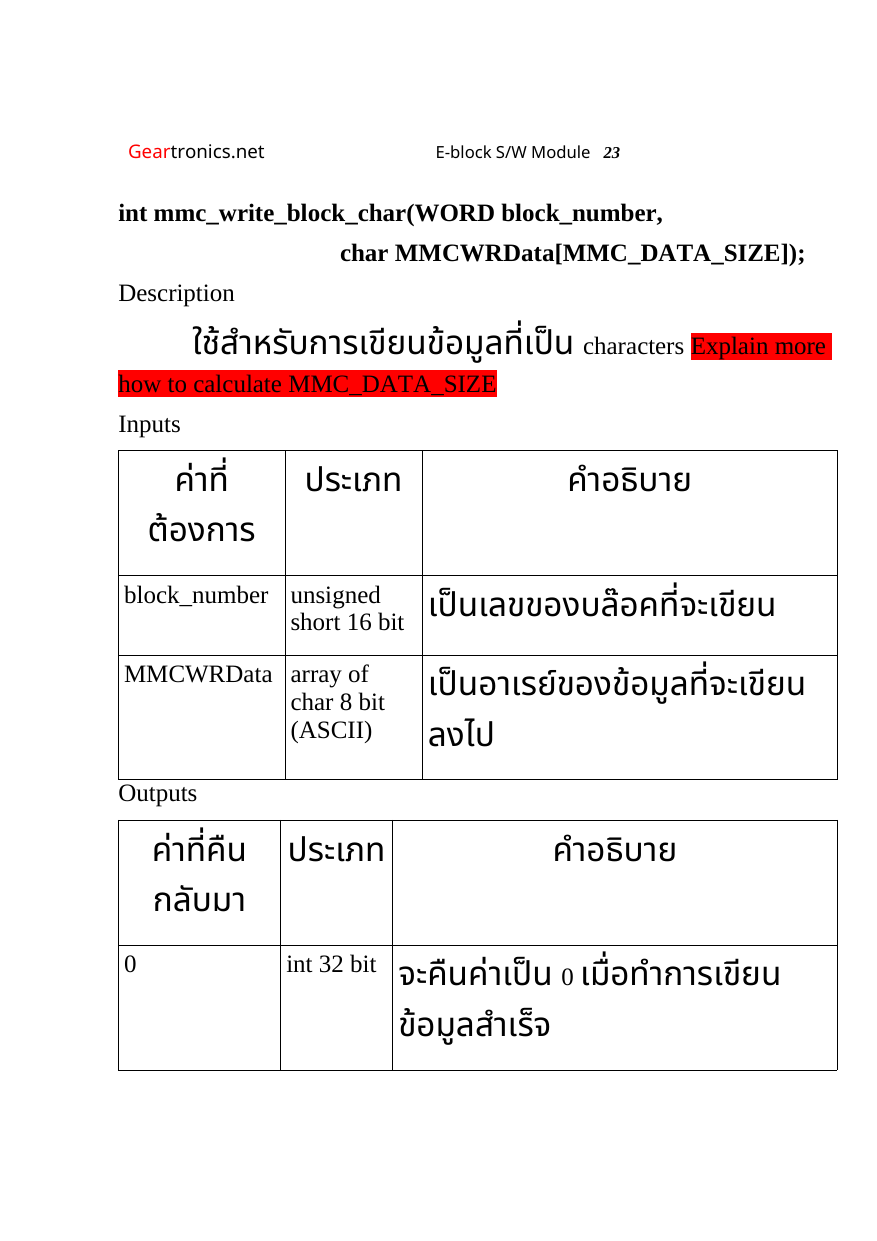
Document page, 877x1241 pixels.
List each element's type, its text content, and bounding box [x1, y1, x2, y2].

table_header ประเภท [281, 821, 392, 944]
text Outputs [118, 780, 837, 807]
table_cell block_number [119, 576, 285, 654]
table_cell เป็นเลขของบล๊อคที่จะเขียน [423, 576, 837, 654]
table_cell เป็นอาเรย์ของข้อมูลที่จะเขียนลงไป [423, 656, 837, 779]
table_cell array of char 8 bit (ASCII) [286, 656, 422, 779]
table_cell 0 [119, 946, 280, 1069]
table_header คำอธิบาย [393, 821, 837, 944]
table_cell int 32 bit [281, 946, 392, 1069]
table_header คำอธิบาย [423, 451, 837, 575]
table_cell จะคืนค่าเป็น 0 เมื่อทำการเขียนข้อมูลสำเร็จ [393, 946, 837, 1069]
text ใช้สำหรับการเขียนข้อมูลที่เป็น characters Explain more how to calculate MMC_DATA_SIZE [118, 319, 837, 397]
table_header ค่าที่ต้องการ [119, 451, 285, 575]
table_cell MMCWRData [119, 656, 285, 779]
text char MMCWRData[MMC_DATA_SIZE]); [118, 239, 837, 267]
text Inputs [118, 410, 837, 438]
text Description [118, 279, 837, 307]
table_header ประเภท [286, 451, 422, 575]
table_cell unsigned short 16 bit [286, 576, 422, 654]
table_header ค่าที่คืนกลับมา [119, 821, 280, 944]
text int mmc_write_block_char(WORD block_number, [118, 199, 837, 226]
